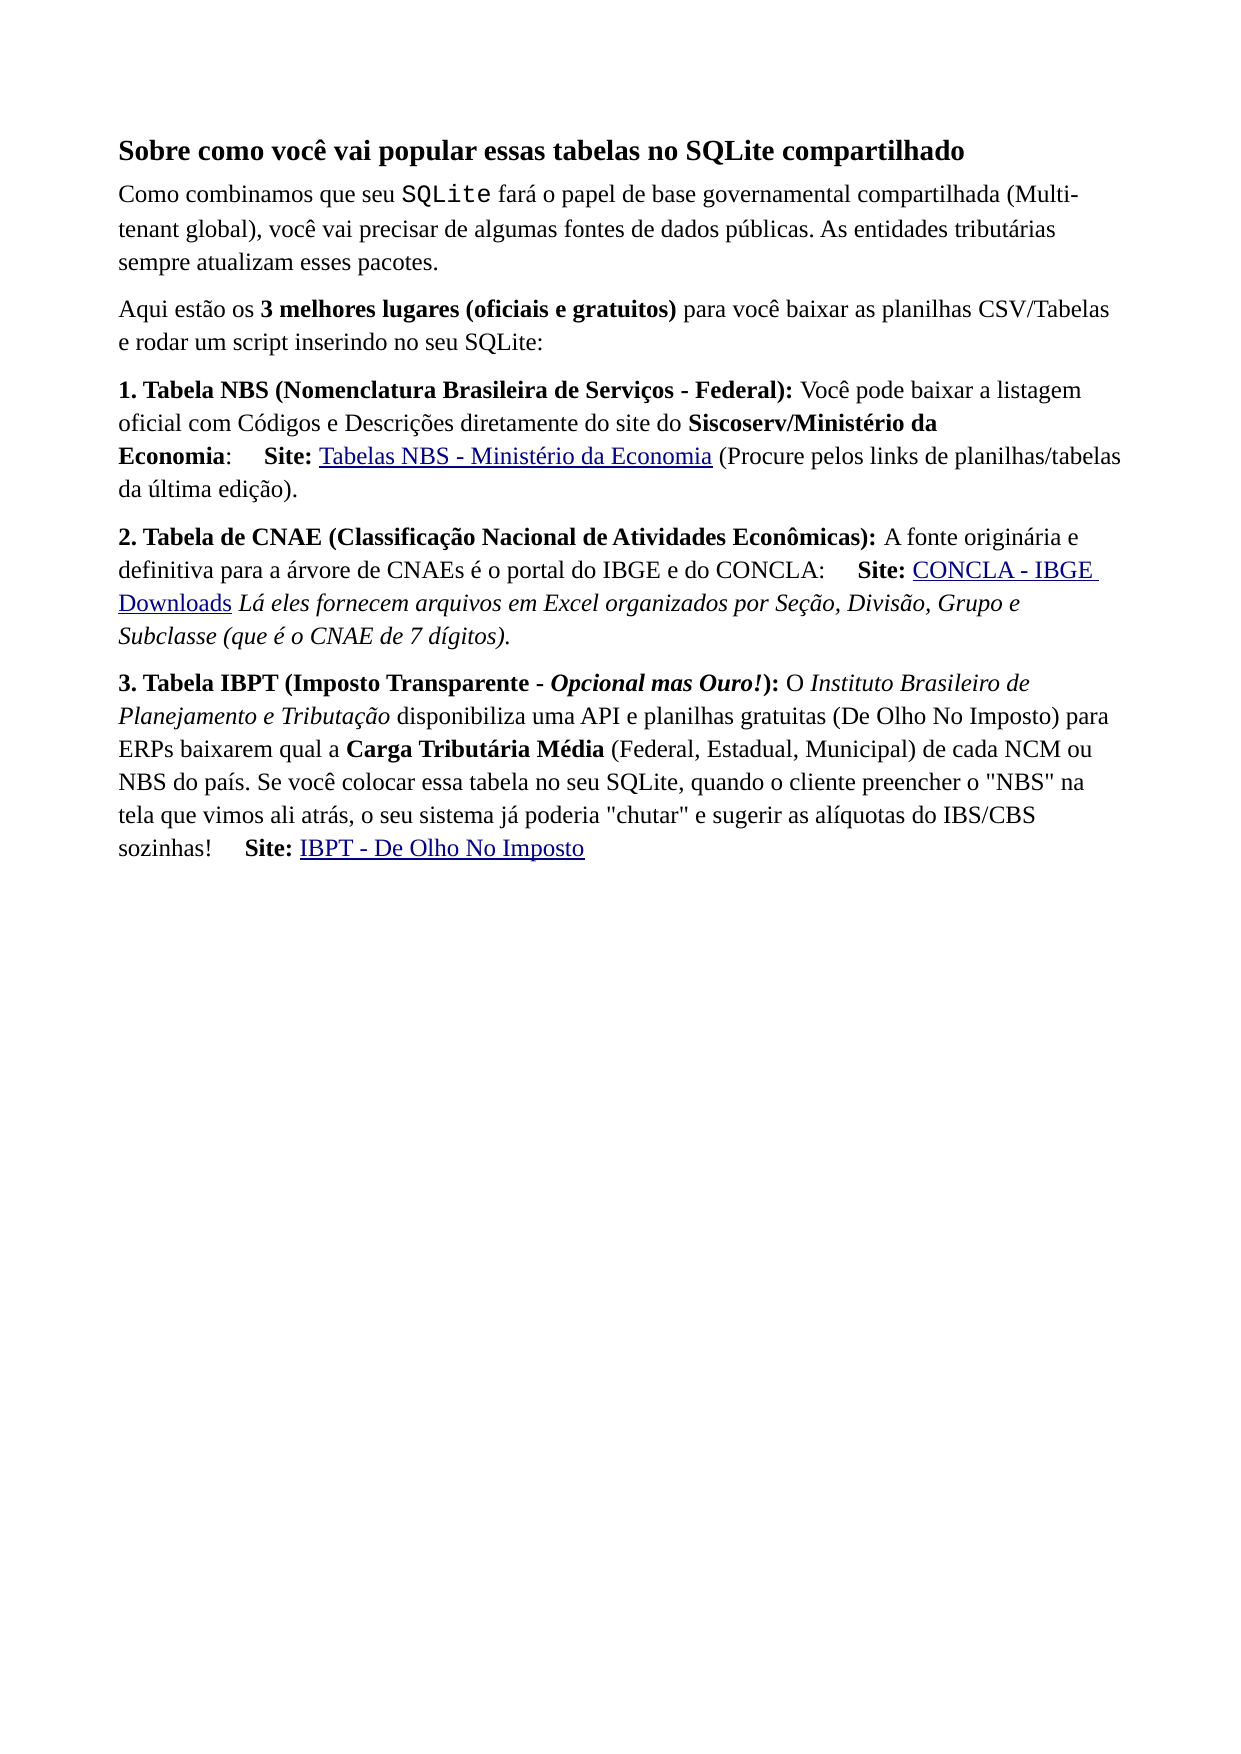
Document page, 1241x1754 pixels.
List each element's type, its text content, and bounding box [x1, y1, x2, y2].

text Como combinamos que seu SQLite fará o papel de base governamental compartilhada (Multi-tenant global), você vai precisar de algumas fontes de dados públicas. As entidades tributárias sempre atualizam esses pacotes. [118, 179, 1122, 276]
text 3. Tabela IBPT (Imposto Transparente - Opcional mas Ouro!): O Instituto Brasileiro de Planejamento e Tributação disponibiliza uma API e planilhas gratuitas (De Olho No Imposto) para ERPs baixarem qual a Carga Tributária Média (Federal, Estadual, Municipal) de cada NCM ou NBS do país. Se você colocar essa tabela no seu SQLite, quando o cliente preencher o "NBS" na tela que vimos ali atrás, o seu sistema já poderia "chutar" e sugerir as alíquotas do IBS/CBS sozinhas! 🔗 Site: IBPT - De Olho No Imposto [118, 668, 1122, 862]
text 2. Tabela de CNAE (Classificação Nacional de Atividades Econômicas): A fonte originária e definitiva para a árvore de CNAEs é o portal do IBGE e do CONCLA: 🔗 Site: CONCLA - IBGE Downloads Lá eles fornecem arquivos em Excel organizados por Seção, Divisão, Grupo e Subclasse (que é o CNAE de 7 dígitos). [118, 522, 1122, 649]
subtitle Sobre como você vai popular essas tabelas no SQLite compartilhado [118, 133, 1122, 166]
text Aqui estão os 3 melhores lugares (oficiais e gratuitos) para você baixar as planilhas CSV/Tabelas e rodar um script inserindo no seu SQLite: [118, 294, 1122, 356]
text 1. Tabela NBS (Nomenclatura Brasileira de Serviços - Federal): Você pode baixar a listagem oficial com Códigos e Descrições diretamente do site do Siscoserv/Ministério da Economia: 🔗 Site: Tabelas NBS - Ministério da Economia (Procure pelos links de planilhas/tabelas da última edição). [118, 375, 1122, 503]
